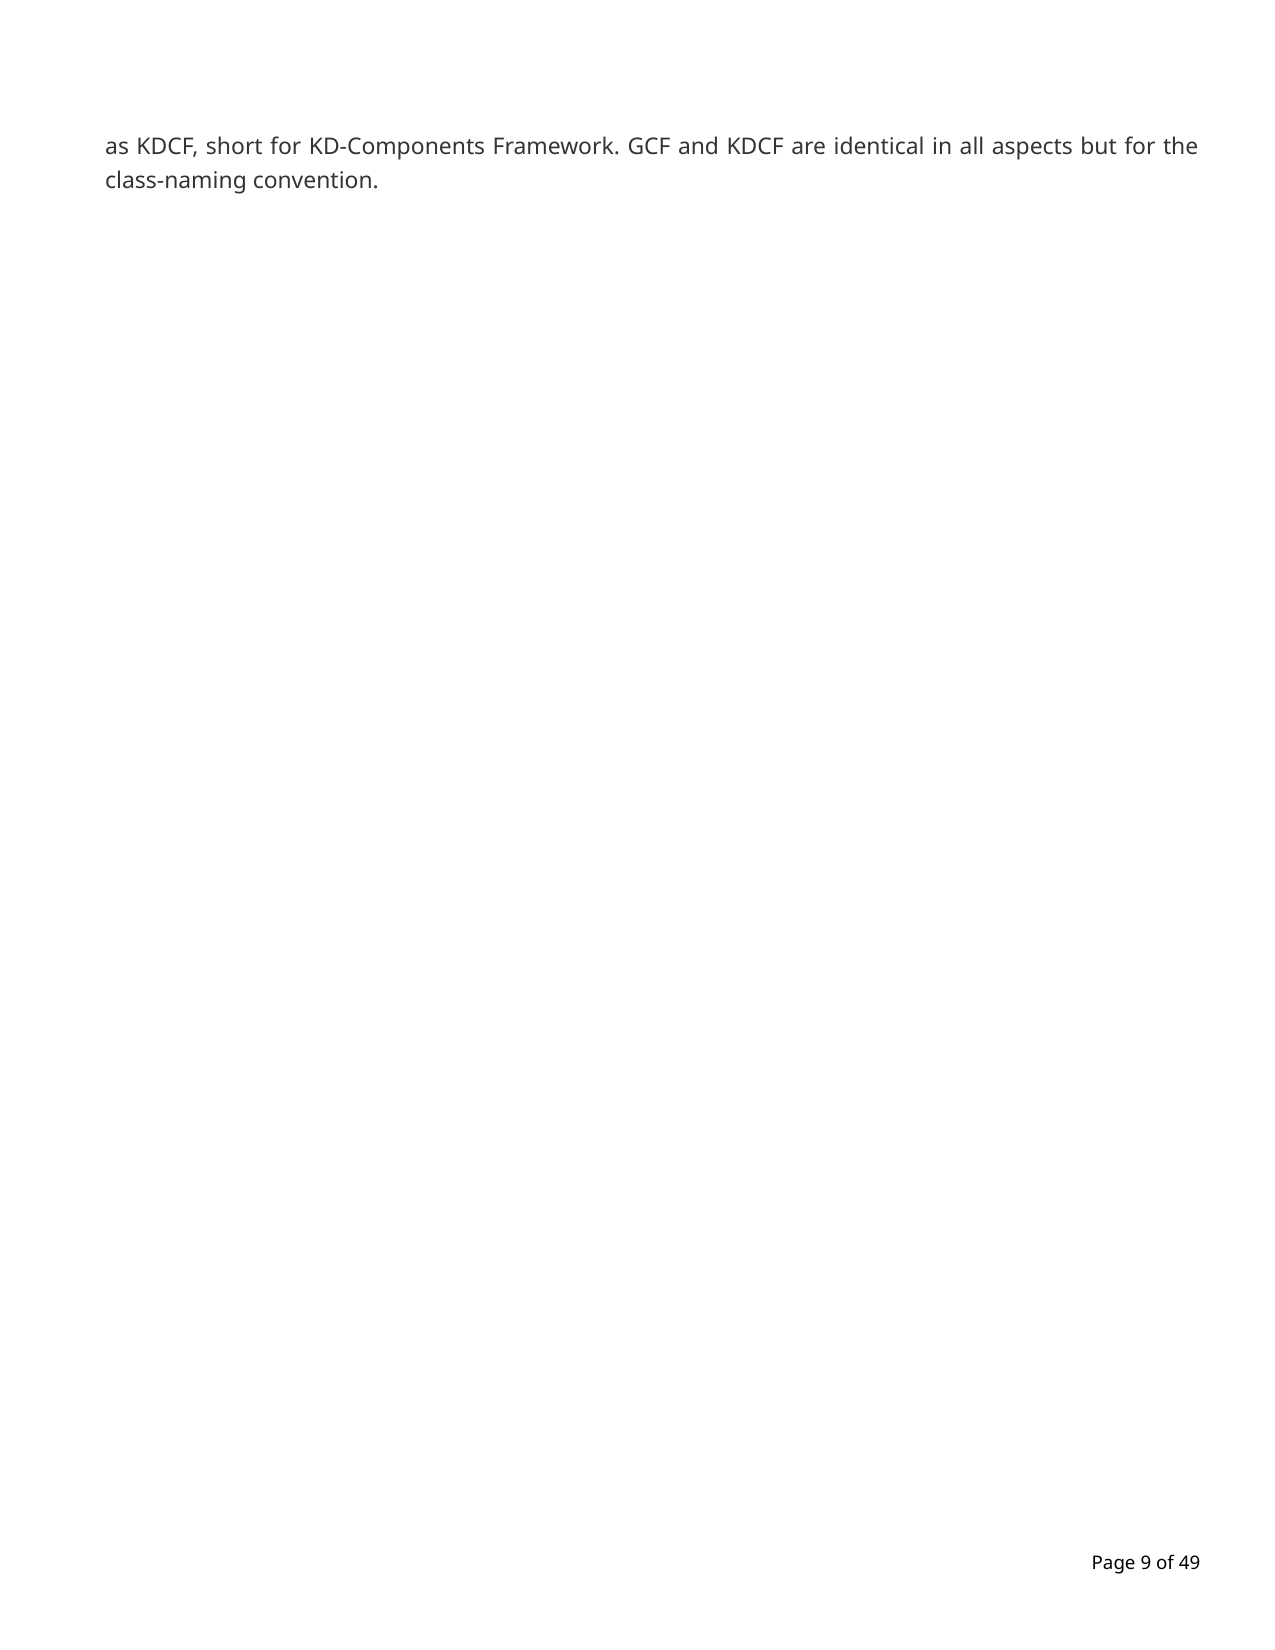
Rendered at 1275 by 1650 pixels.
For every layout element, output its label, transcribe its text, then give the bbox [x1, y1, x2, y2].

text as KDCF, short for KD-Components Framework. GCF and KDCF are identical in all aspects but for the class-naming convention. [105, 130, 1200, 196]
